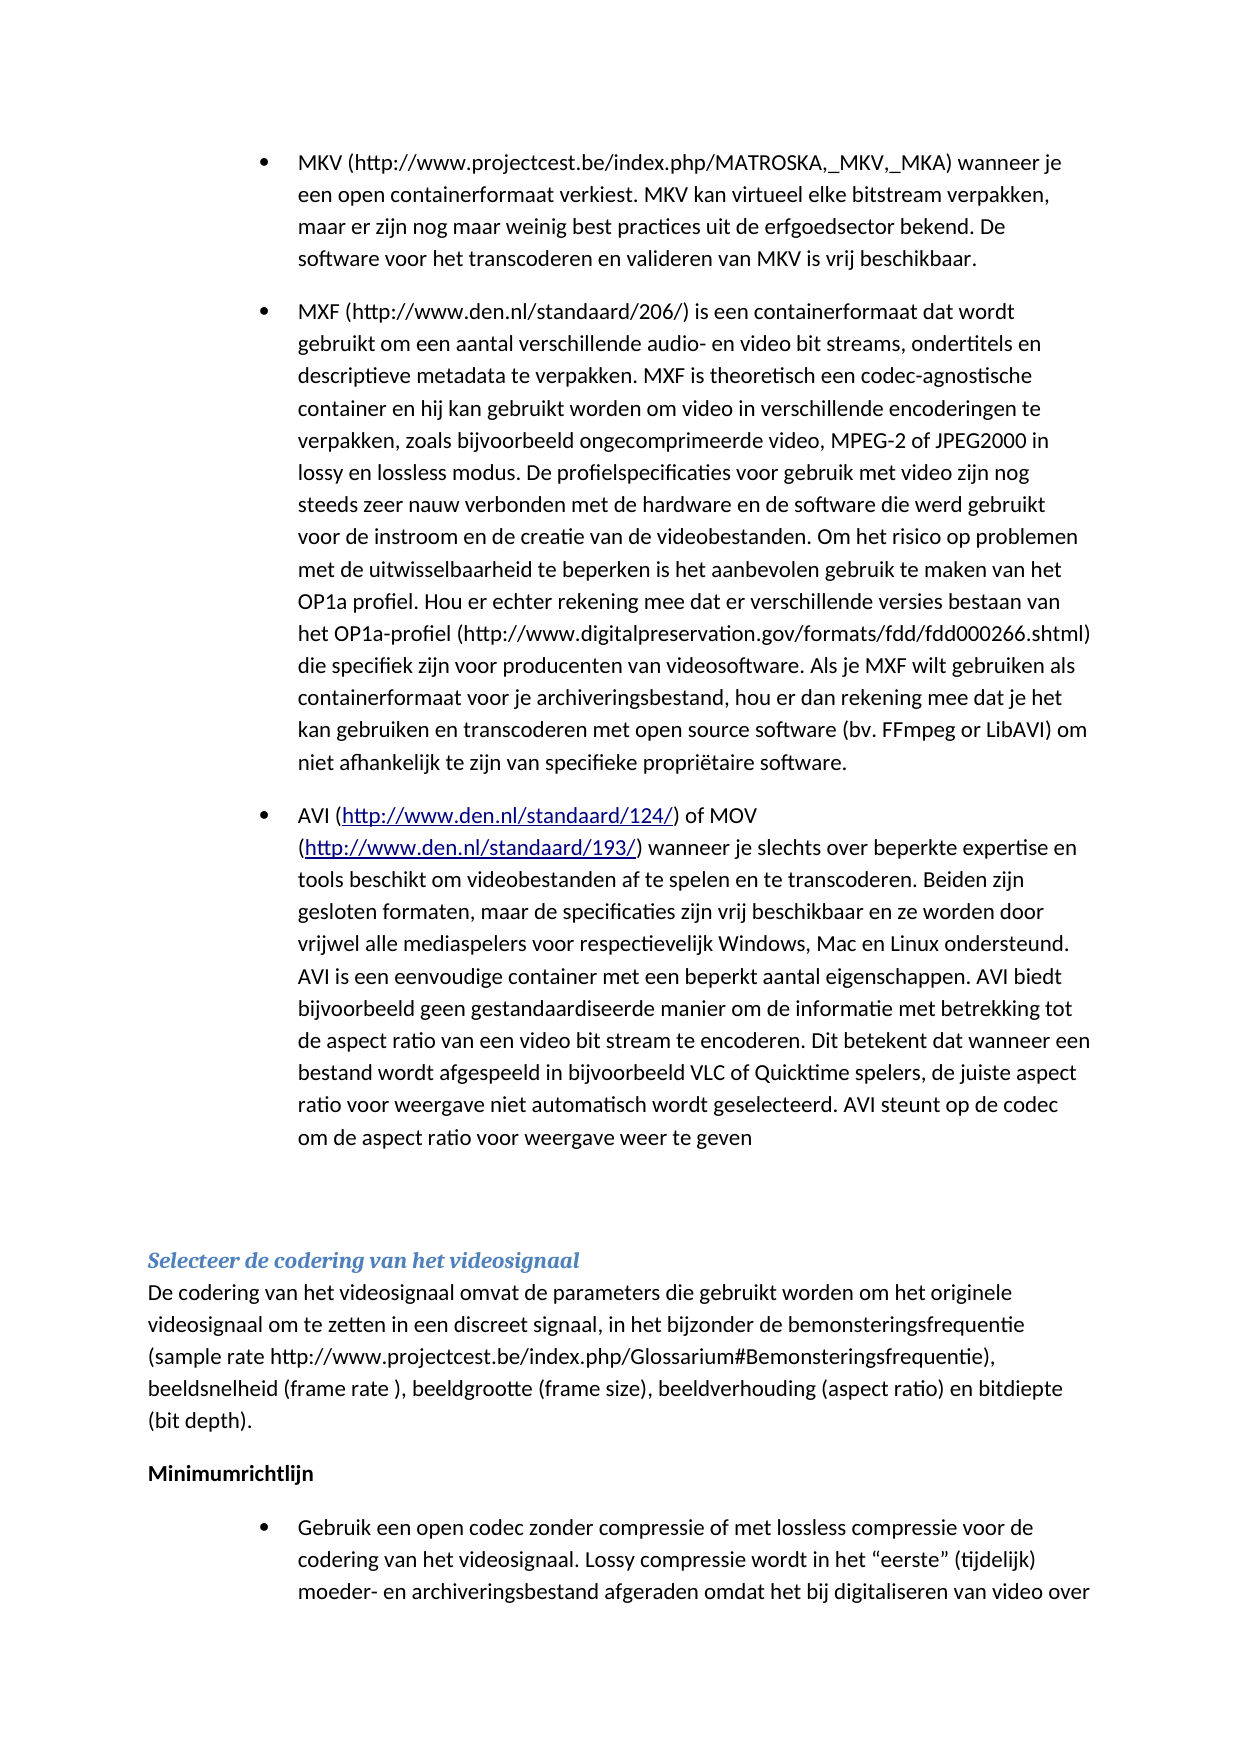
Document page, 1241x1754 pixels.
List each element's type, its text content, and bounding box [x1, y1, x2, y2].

list Gebruik een open codec zonder compressie of met lossless compressie voor de codering van het videosignaal. Lossy compressie wordt in het “eerste” (tijdelijk) moeder- en archiveringsbestand afgeraden omdat het bij digitaliseren van video over [260, 1513, 1093, 1605]
subtitle Selecteer de codering van het videosignaal [148, 1248, 1093, 1274]
text De codering van het videosignaal omvat de parameters die gebruikt worden om het originele videosignaal om te zetten in een discreet signaal, in het bijzonder de bemonsteringsfrequentie (sample rate http://www.projectcest.be/index.php/Glossarium#Bemonsteringsfrequentie), beeldsnelheid (frame rate ), beeldgrootte (frame size), beeldverhouding (aspect ratio) en bitdiepte (bit depth). [148, 1278, 1093, 1434]
list AVI (http://www.den.nl/standaard/124/) of MOV (http://www.den.nl/standaard/193/) wanneer je slechts over beperkte expertise en tools beschikt om videobestanden af te spelen en te transcoderen. Beiden zijn gesloten formaten, maar de specificaties zijn vrij beschikbaar en ze worden door vrijwel alle mediaspelers voor respectievelijk Windows, Mac en Linux ondersteund. AVI is een eenvoudige container met een beperkt aantal eigenschappen. AVI biedt bijvoorbeeld geen gestandaardiseerde manier om de informatie met betrekking tot de aspect ratio van een video bit stream te encoderen. Dit betekent dat wanneer een bestand wordt afgespeeld in bijvoorbeeld VLC of Quicktime spelers, de juiste aspect ratio voor weergave niet automatisch wordt geselecteerd. AVI steunt op de codec om de aspect ratio voor weergave weer te geven [260, 801, 1093, 1151]
list MXF (http://www.den.nl/standaard/206/) is een containerformaat dat wordt gebruikt om een aantal verschillende audio- en video bit streams, ondertitels en descriptieve metadata te verpakken. MXF is theoretisch een codec-agnostische container en hij kan gebruikt worden om video in verschillende encoderingen te verpakken, zoals bijvoorbeeld ongecomprimeerde video, MPEG-2 of JPEG2000 in lossy en lossless modus. De profielspecificaties voor gebruik met video zijn nog steeds zeer nauw verbonden met de hardware en de software die werd gebruikt voor de instroom en de creatie van de videobestanden. Om het risico op problemen met de uitwisselbaarheid te beperken is het aanbevolen gebruik te maken van het OP1a profiel. Hou er echter rekening mee dat er verschillende versies bestaan van het OP1a-profiel (http://www.digitalpreservation.gov/formats/fdd/fdd000266.shtml) die specifiek zijn voor producenten van videosoftware. Als je MXF wilt gebruiken als containerformaat voor je archiveringsbestand, hou er dan rekening mee dat je het kan gebruiken en transcoderen met open source software (bv. FFmpeg or LibAVI) om niet afhankelijk te zijn van specifieke propriëtaire software. [260, 297, 1093, 776]
text Minimumrichtlijn [148, 1459, 1093, 1488]
list MKV (http://www.projectcest.be/index.php/MATROSKA,_MKV,_MKA) wanneer je een open containerformaat verkiest. MKV kan virtueel elke bitstream verpakken, maar er zijn nog maar weinig best practices uit de erfgoedsector bekend. De software voor het transcoderen en valideren van MKV is vrij beschikbaar. [260, 148, 1093, 272]
